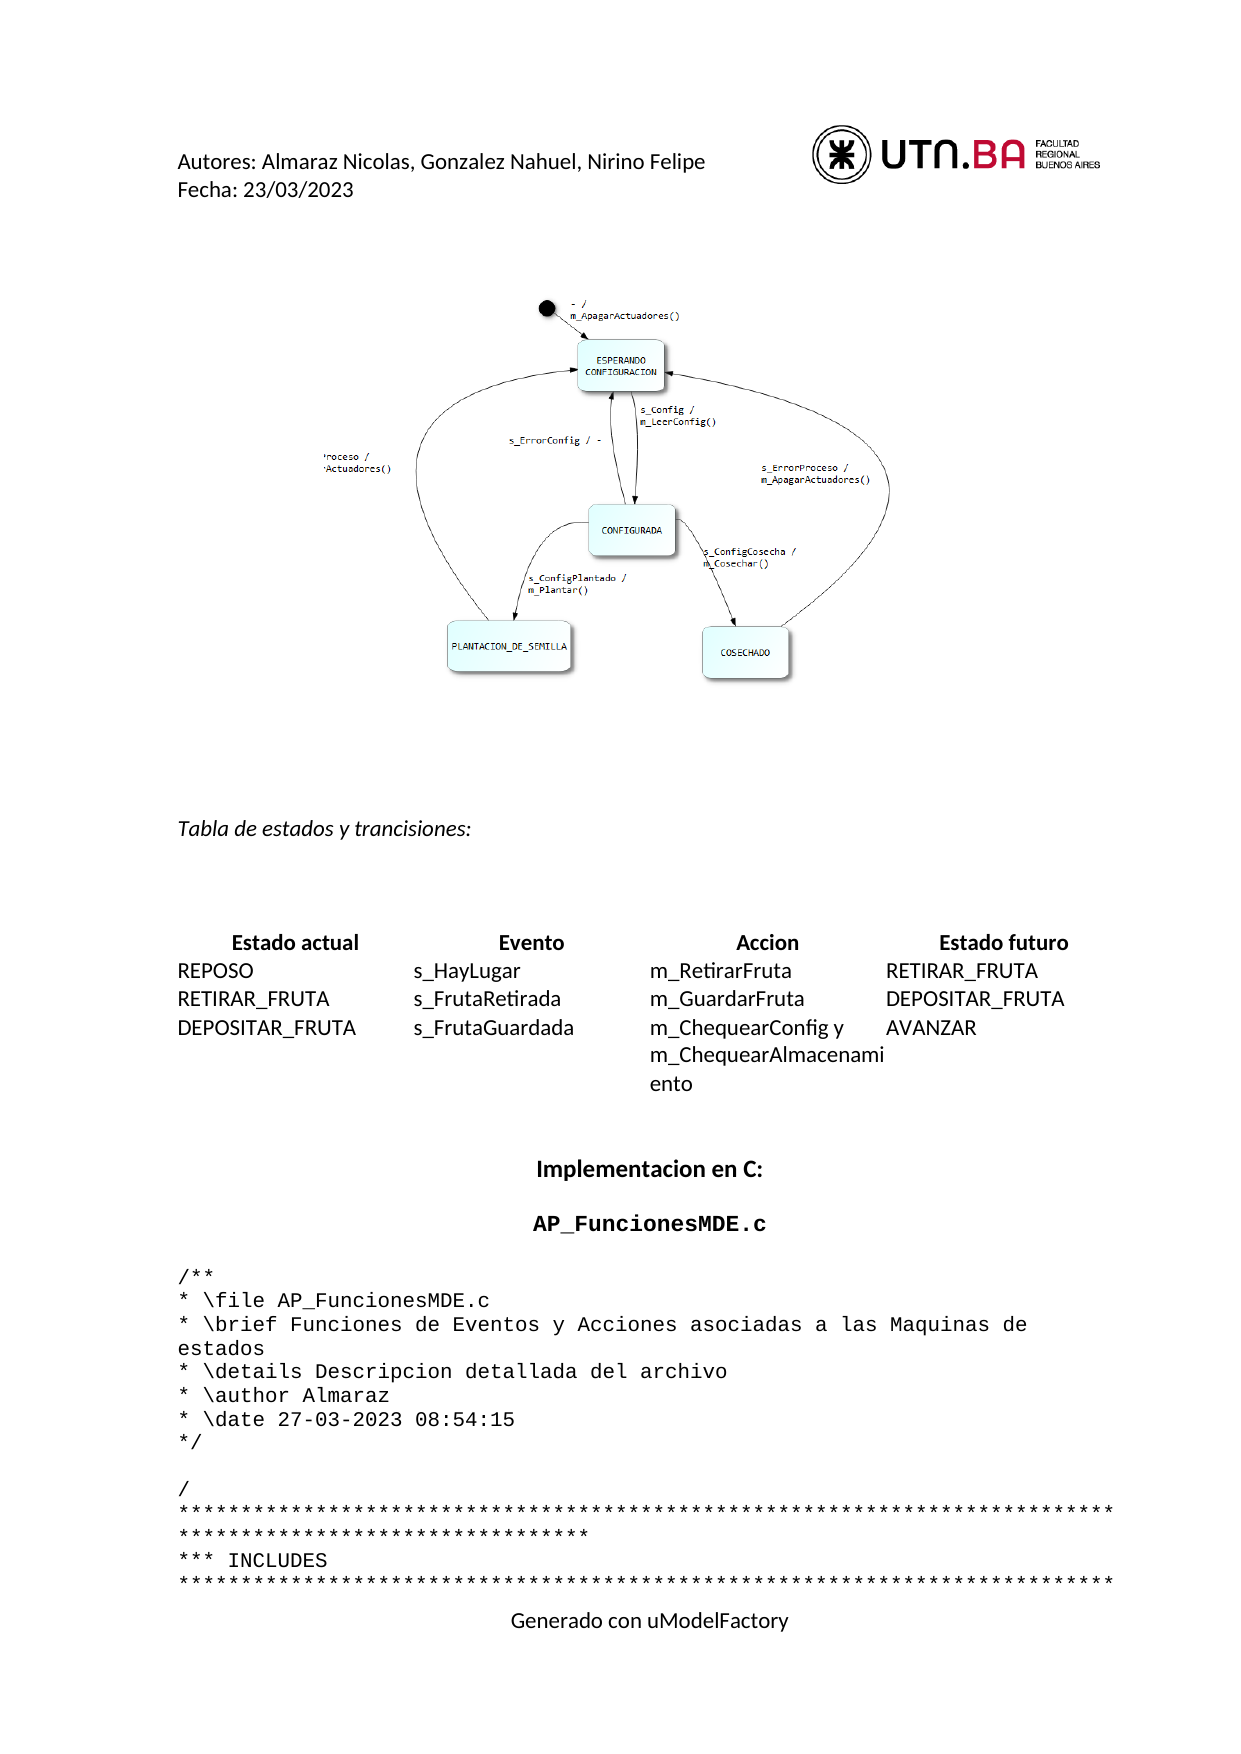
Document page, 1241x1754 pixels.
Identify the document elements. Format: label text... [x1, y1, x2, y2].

table_header AP_FuncionesMDE.c [177, 1212, 1122, 1238]
table_header Evento [413, 929, 649, 957]
table_header Estado futuro [886, 929, 1122, 957]
table_header Estado actual [177, 929, 413, 957]
table_cell m_GuardarFruta [650, 985, 886, 1013]
picture [324, 230, 975, 758]
text * \date 27-03-2023 08:54:15 [177, 1408, 1122, 1432]
table_cell m_RetirarFruta [650, 957, 886, 984]
table_cell REPOSO [177, 957, 413, 984]
table_cell s_FrutaGuardada [413, 1013, 649, 1097]
table_cell RETIRAR_FRUTA [886, 957, 1122, 984]
table_cell DEPOSITAR_FRUTA [886, 985, 1122, 1013]
text * \file AP_FuncionesMDE.c [177, 1290, 1122, 1314]
text Tabla de estados y trancisiones: [177, 814, 1122, 842]
table_cell AVANZAR [886, 1013, 1122, 1097]
text /** [177, 1267, 1122, 1290]
text Implementacion en C: [177, 1153, 1122, 1184]
text */ [177, 1432, 1122, 1456]
table_cell RETIRAR_FRUTA [177, 985, 413, 1013]
table_header Accion [650, 929, 886, 957]
text * \brief Funciones de Eventos y Acciones asociadas a las Maquinas de estados [177, 1314, 1122, 1361]
table_cell DEPOSITAR_FRUTA [177, 1013, 413, 1097]
text * \details Descripcion detallada del archivo [177, 1361, 1122, 1385]
table_cell s_FrutaRetirada [413, 985, 649, 1013]
text *************************************************************************** [177, 1574, 1122, 1598]
text *** INCLUDES [177, 1550, 1122, 1574]
text /************************************************************************************************************ [177, 1479, 1122, 1550]
picture [798, 118, 1122, 190]
table_cell s_HayLugar [413, 957, 649, 984]
table_cell m_ChequearConfig y m_ChequearAlmacenamiento [650, 1013, 886, 1097]
text * \author Almaraz [177, 1385, 1122, 1408]
